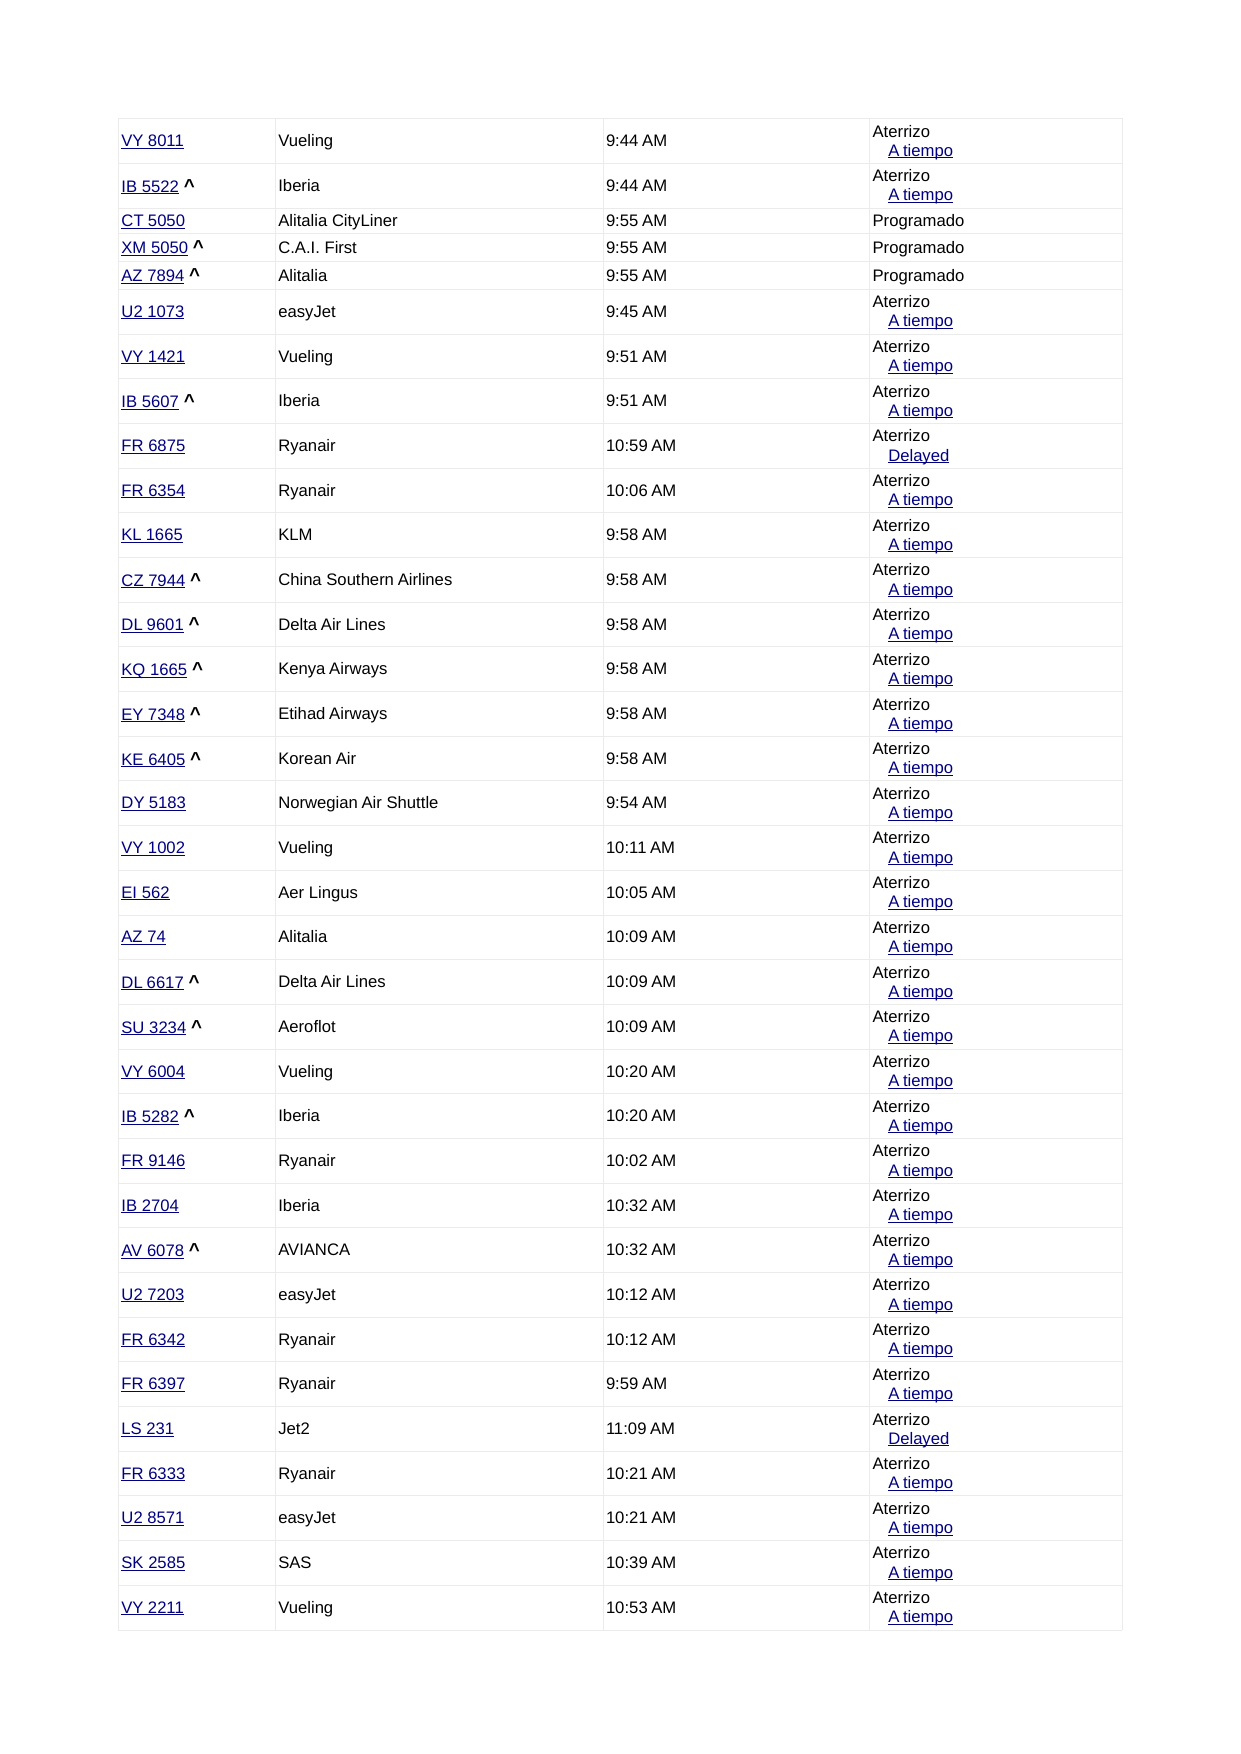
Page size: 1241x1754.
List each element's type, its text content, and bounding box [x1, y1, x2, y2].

table_cell Aterrizo A tiempo [870, 737, 1122, 780]
table_cell AV 6078 ^ [119, 1228, 275, 1272]
table_cell VY 1002 [119, 826, 275, 870]
table_cell easyJet [276, 290, 603, 333]
table_cell Ryanair [276, 1139, 603, 1183]
table_cell 10:20 AM [604, 1094, 869, 1138]
table_cell 10:39 AM [604, 1541, 869, 1585]
table_cell FR 6354 [119, 469, 275, 512]
table_cell Aterrizo A tiempo [870, 119, 1122, 163]
table_cell EY 7348 ^ [119, 692, 275, 736]
table_cell FR 9146 [119, 1139, 275, 1183]
table_cell IB 2704 [119, 1184, 275, 1227]
table_cell Vueling [276, 335, 603, 378]
table_cell 9:44 AM [604, 119, 869, 163]
table_cell Jet2 [276, 1407, 603, 1451]
table_cell Aterrizo A tiempo [870, 603, 1122, 646]
table_cell Aterrizo A tiempo [870, 826, 1122, 870]
table_cell Aterrizo A tiempo [870, 469, 1122, 512]
table_cell SU 3234 ^ [119, 1005, 275, 1048]
table_cell VY 8011 [119, 119, 275, 163]
table_cell 10:05 AM [604, 871, 869, 914]
table_cell Programado [870, 234, 1122, 261]
table_cell Vueling [276, 1586, 603, 1629]
table_cell DL 6617 ^ [119, 960, 275, 1004]
table_cell AZ 74 [119, 916, 275, 959]
table_cell China Southern Airlines [276, 558, 603, 602]
table_cell Alitalia [276, 262, 603, 289]
table_cell 10:09 AM [604, 1005, 869, 1048]
table_cell 10:32 AM [604, 1228, 869, 1272]
table_cell Etihad Airways [276, 692, 603, 736]
table_cell 10:12 AM [604, 1318, 869, 1361]
table_cell Aterrizo A tiempo [870, 1050, 1122, 1093]
table_cell CT 5050 [119, 209, 275, 233]
table_cell 10:20 AM [604, 1050, 869, 1093]
table_cell Aterrizo A tiempo [870, 1228, 1122, 1272]
table_cell Vueling [276, 1050, 603, 1093]
table_cell 10:11 AM [604, 826, 869, 870]
table_cell Programado [870, 262, 1122, 289]
table_cell 9:55 AM [604, 262, 869, 289]
table_cell 9:58 AM [604, 513, 869, 557]
table_cell SK 2585 [119, 1541, 275, 1585]
table_cell 10:21 AM [604, 1452, 869, 1495]
table_cell Aterrizo A tiempo [870, 558, 1122, 602]
table_cell 10:09 AM [604, 916, 869, 959]
table_cell Korean Air [276, 737, 603, 780]
table_cell AZ 7894 ^ [119, 262, 275, 289]
table_cell Programado [870, 209, 1122, 233]
table_cell Vueling [276, 119, 603, 163]
table_cell Aterrizo A tiempo [870, 290, 1122, 333]
table_cell 10:09 AM [604, 960, 869, 1004]
table_cell CZ 7944 ^ [119, 558, 275, 602]
table_cell Aterrizo A tiempo [870, 960, 1122, 1004]
table_cell Iberia [276, 1094, 603, 1138]
table_cell 9:51 AM [604, 379, 869, 423]
table_cell 9:58 AM [604, 692, 869, 736]
table_cell XM 5050 ^ [119, 234, 275, 261]
table_cell 11:09 AM [604, 1407, 869, 1451]
table_cell Aterrizo A tiempo [870, 1273, 1122, 1317]
table_cell IB 5282 ^ [119, 1094, 275, 1138]
table_cell Aterrizo A tiempo [870, 1005, 1122, 1048]
table_cell Aterrizo A tiempo [870, 1452, 1122, 1495]
table_cell 9:51 AM [604, 335, 869, 378]
table_cell AVIANCA [276, 1228, 603, 1272]
table_cell Alitalia [276, 916, 603, 959]
table_cell IB 5607 ^ [119, 379, 275, 423]
table_cell FR 6397 [119, 1362, 275, 1406]
table_cell KQ 1665 ^ [119, 647, 275, 691]
table_cell Iberia [276, 164, 603, 207]
table_cell DL 9601 ^ [119, 603, 275, 646]
table_cell SAS [276, 1541, 603, 1585]
table_cell 10:12 AM [604, 1273, 869, 1317]
table_cell 10:59 AM [604, 424, 869, 468]
table_cell Aterrizo A tiempo [870, 1496, 1122, 1540]
table_cell C.A.I. First [276, 234, 603, 261]
table_cell FR 6875 [119, 424, 275, 468]
table_cell U2 1073 [119, 290, 275, 333]
table_cell IB 5522 ^ [119, 164, 275, 207]
table_cell Ryanair [276, 1318, 603, 1361]
table_cell Delta Air Lines [276, 960, 603, 1004]
table_cell Ryanair [276, 424, 603, 468]
table_cell 9:45 AM [604, 290, 869, 333]
table_cell Ryanair [276, 469, 603, 512]
table_cell 10:21 AM [604, 1496, 869, 1540]
table_cell 10:06 AM [604, 469, 869, 512]
table_cell FR 6333 [119, 1452, 275, 1495]
table_cell KLM [276, 513, 603, 557]
table_cell easyJet [276, 1273, 603, 1317]
table_cell U2 7203 [119, 1273, 275, 1317]
table_cell 9:54 AM [604, 781, 869, 825]
table_cell 9:55 AM [604, 209, 869, 233]
table_cell VY 6004 [119, 1050, 275, 1093]
table_cell easyJet [276, 1496, 603, 1540]
table_cell Aterrizo Delayed [870, 424, 1122, 468]
table_cell Aterrizo A tiempo [870, 1362, 1122, 1406]
table_cell Aterrizo A tiempo [870, 647, 1122, 691]
table_cell U2 8571 [119, 1496, 275, 1540]
table_cell Ryanair [276, 1452, 603, 1495]
table_cell Aterrizo A tiempo [870, 1541, 1122, 1585]
table_cell KL 1665 [119, 513, 275, 557]
table_cell Vueling [276, 826, 603, 870]
table_cell FR 6342 [119, 1318, 275, 1361]
table_cell KE 6405 ^ [119, 737, 275, 780]
table_cell LS 231 [119, 1407, 275, 1451]
table_cell 10:32 AM [604, 1184, 869, 1227]
table_cell Kenya Airways [276, 647, 603, 691]
table_cell Aterrizo A tiempo [870, 1139, 1122, 1183]
table_cell Delta Air Lines [276, 603, 603, 646]
table_cell Aterrizo A tiempo [870, 871, 1122, 914]
table_cell Aterrizo A tiempo [870, 164, 1122, 207]
table_cell Aterrizo A tiempo [870, 513, 1122, 557]
table_cell Aterrizo A tiempo [870, 1318, 1122, 1361]
table_cell Aer Lingus [276, 871, 603, 914]
table_cell Aeroflot [276, 1005, 603, 1048]
table_cell 10:53 AM [604, 1586, 869, 1629]
table_cell VY 2211 [119, 1586, 275, 1629]
table_cell Aterrizo A tiempo [870, 1094, 1122, 1138]
table_cell Norwegian Air Shuttle [276, 781, 603, 825]
table_cell 9:55 AM [604, 234, 869, 261]
table_cell 9:58 AM [604, 647, 869, 691]
table_cell 9:58 AM [604, 558, 869, 602]
table_cell Aterrizo A tiempo [870, 692, 1122, 736]
table_cell Aterrizo A tiempo [870, 781, 1122, 825]
table_cell Ryanair [276, 1362, 603, 1406]
table_cell Aterrizo A tiempo [870, 916, 1122, 959]
table_cell Aterrizo A tiempo [870, 379, 1122, 423]
table_cell 9:58 AM [604, 603, 869, 646]
table_cell 10:02 AM [604, 1139, 869, 1183]
table_cell Iberia [276, 1184, 603, 1227]
table_cell Alitalia CityLiner [276, 209, 603, 233]
table_cell Aterrizo Delayed [870, 1407, 1122, 1451]
table_cell 9:59 AM [604, 1362, 869, 1406]
table_cell Iberia [276, 379, 603, 423]
table_cell EI 562 [119, 871, 275, 914]
table_cell DY 5183 [119, 781, 275, 825]
table_cell Aterrizo A tiempo [870, 335, 1122, 378]
table_cell Aterrizo A tiempo [870, 1184, 1122, 1227]
table_cell VY 1421 [119, 335, 275, 378]
table_cell 9:44 AM [604, 164, 869, 207]
table_cell 9:58 AM [604, 737, 869, 780]
table_cell Aterrizo A tiempo [870, 1586, 1122, 1629]
